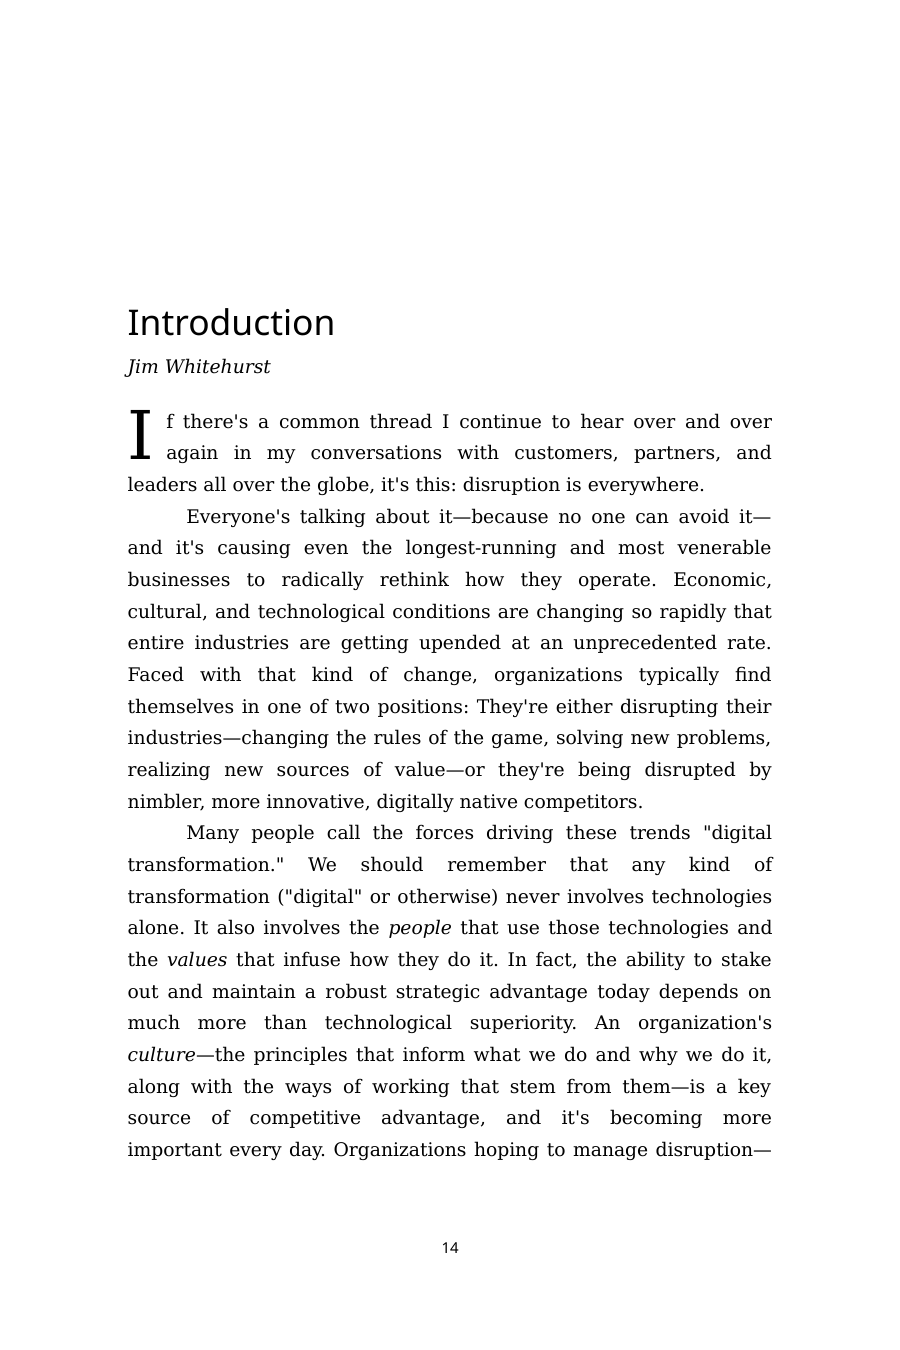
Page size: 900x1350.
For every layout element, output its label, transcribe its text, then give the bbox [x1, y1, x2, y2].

text Jim Whitehurst [127, 357, 772, 378]
text Many people call the forces driving these trends "digital transformation." We should remember that any kind of transformation ("digital" or otherwise) never involves technologies alone. It also involves the people that use those technologies and the values that infuse how they do it. In fact, the ability to stake out and maintain a robust strategic advantage today depends on much more than technological superiority. An organization's culture—the principles that inform what we do and why we do it, along with the ways of working that stem from them—is a key source of competitive advantage, and it's becoming more important every day. Organizations hoping to manage disruption— [127, 822, 772, 1161]
text If there's a common thread I continue to hear over and over again in my conversations with customers, partners, and leaders all over the globe, it's this: disruption is everywhere. [127, 411, 772, 496]
text Everyone's talking about it—because no one can avoid it—and it's causing even the longest-running and most venerable businesses to radically rethink how they operate. Economic, cultural, and technological conditions are changing so rapidly that entire industries are getting upended at an unprecedented rate. Faced with that kind of change, organizations typically find themselves in one of two positions: They're either disrupting their industries—changing the rules of the game, solving new problems, realizing new sources of value—or they're being disrupted by nimbler, more innovative, digitally native competitors. [127, 506, 772, 813]
subtitle Introduction [127, 298, 772, 344]
